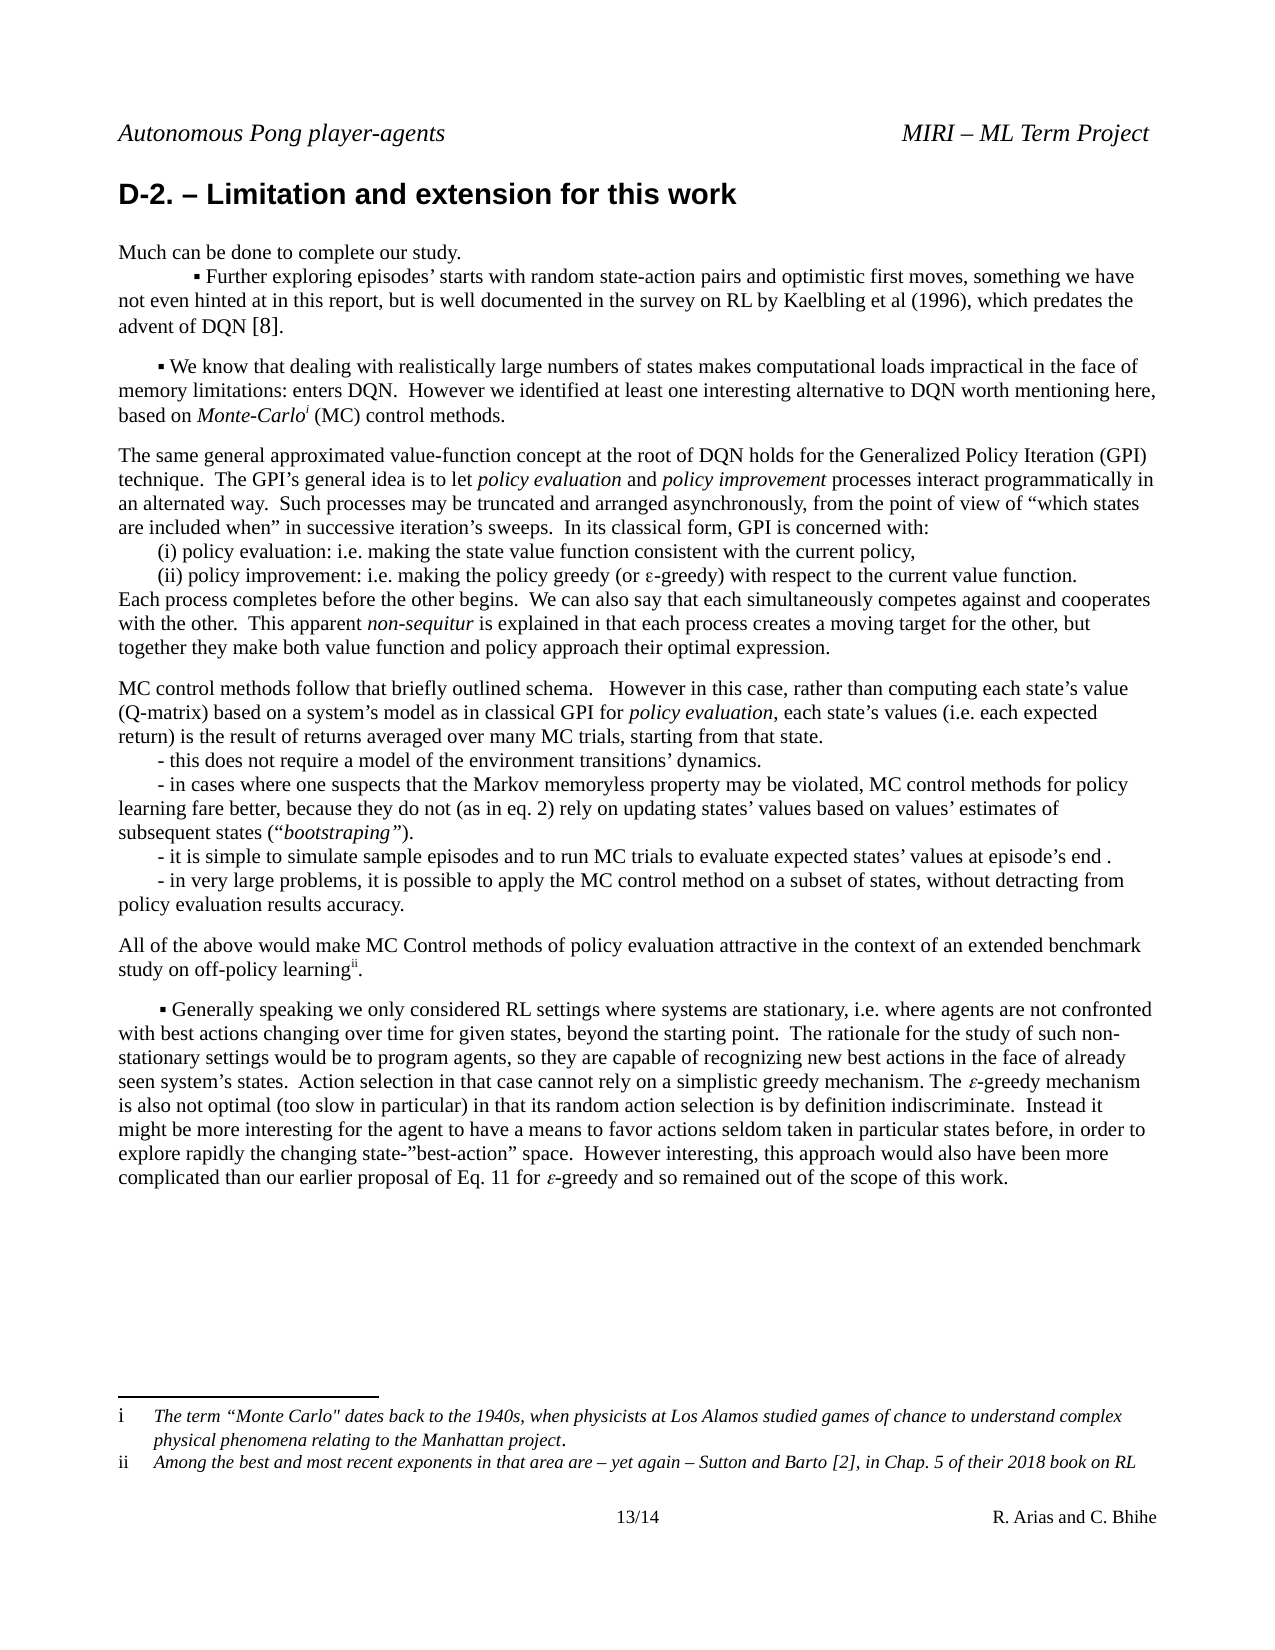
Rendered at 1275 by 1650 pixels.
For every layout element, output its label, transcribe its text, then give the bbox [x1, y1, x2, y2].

text Among the best and most recent exponents in that area are – yet again – Sutton and Barto [2], in Chap. 5 of their 2018 book on RL [118, 1451, 1157, 1473]
subtitle D-2. – Limitation and extension for this work [118, 177, 1157, 211]
text MC control methods follow that briefly outlined schema. However in this case, rather than computing each state’s value (Q-matrix) based on a system’s model as in classical GPI for policy evaluation, each state’s values (i.e. each expected return) is the result of returns averaged over many MC trials, starting from that state. - this does not require a model of the environment transitions’ dynamics. - in cases where one suspects that the Markov memoryless property may be violated, MC control methods for policy learning fare better, because they do not (as in eq. 2) rely on updating states’ values based on values’ estimates of subsequent states (“bootstraping”). - it is simple to simulate sample episodes and to run MC trials to evaluate expected states’ values at episode’s end . - in very large problems, it is possible to apply the MC control method on a subset of states, without detracting from policy evaluation results accuracy. [118, 676, 1157, 916]
text ▪ We know that dealing with realistically large numbers of states makes computational loads impractical in the face of memory limitations: enters DQN. However we identified at least one interesting alternative to DQN worth mentioning here, based on Monte-Carlo (MC) control methods. [118, 354, 1157, 427]
text ▪ Further exploring episodes’ starts with random state-action pairs and optimistic first moves, something we have not even hinted at in this report, but is well documented in the survey on RL by Kaelbling et al (1996), which predates the advent of DQN [8]. [118, 264, 1157, 338]
text Much can be done to complete our study. [118, 239, 1157, 264]
text The term “Monte Carlo" dates back to the 1940s, when physicists at Los Alamos studied games of chance to understand complex physical phenomena relating to the Manhattan project. [118, 1403, 1157, 1451]
text The same general approximated value-function concept at the root of DQN holds for the Generalized Policy Iteration (GPI) technique. The GPI’s general idea is to let policy evaluation and policy improvement processes interact programmatically in an alternated way. Such processes may be truncated and arranged asynchronously, from the point of view of “which states are included when” in successive iteration’s sweeps. In its classical form, GPI is concerned with: (i) policy evaluation: i.e. making the state value function consistent with the current policy, (ii) policy improvement: i.e. making the policy greedy (or ε-greedy) with respect to the current value function. Each process completes before the other begins. We can also say that each simultaneously competes against and cooperates with the other. This apparent non-sequitur is explained in that each process creates a moving target for the other, but together they make both value function and policy approach their optimal expression. [118, 443, 1157, 659]
text ▪ Generally speaking we only considered RL settings where systems are stationary, i.e. where agents are not confronted with best actions changing over time for given states, beyond the starting point. The rationale for the study of such non-stationary settings would be to program agents, so they are capable of recognizing new best actions in the face of already seen system’s states. Action selection in that case cannot rely on a simplistic greedy mechanism. The ε-greedy mechanism is also not optimal (too slow in particular) in that its random action selection is by definition indiscriminate. Instead it might be more interesting for the agent to have a means to favor actions seldom taken in particular states before, in order to explore rapidly the changing state-”best-action” space. However interesting, this approach would also have been more complicated than our earlier proposal of Eq. 11 for ε-greedy and so remained out of the scope of this work. [118, 997, 1157, 1189]
text All of the above would make MC Control methods of policy evaluation attractive in the context of an extended benchmark study on off-policy learning. [118, 932, 1157, 981]
